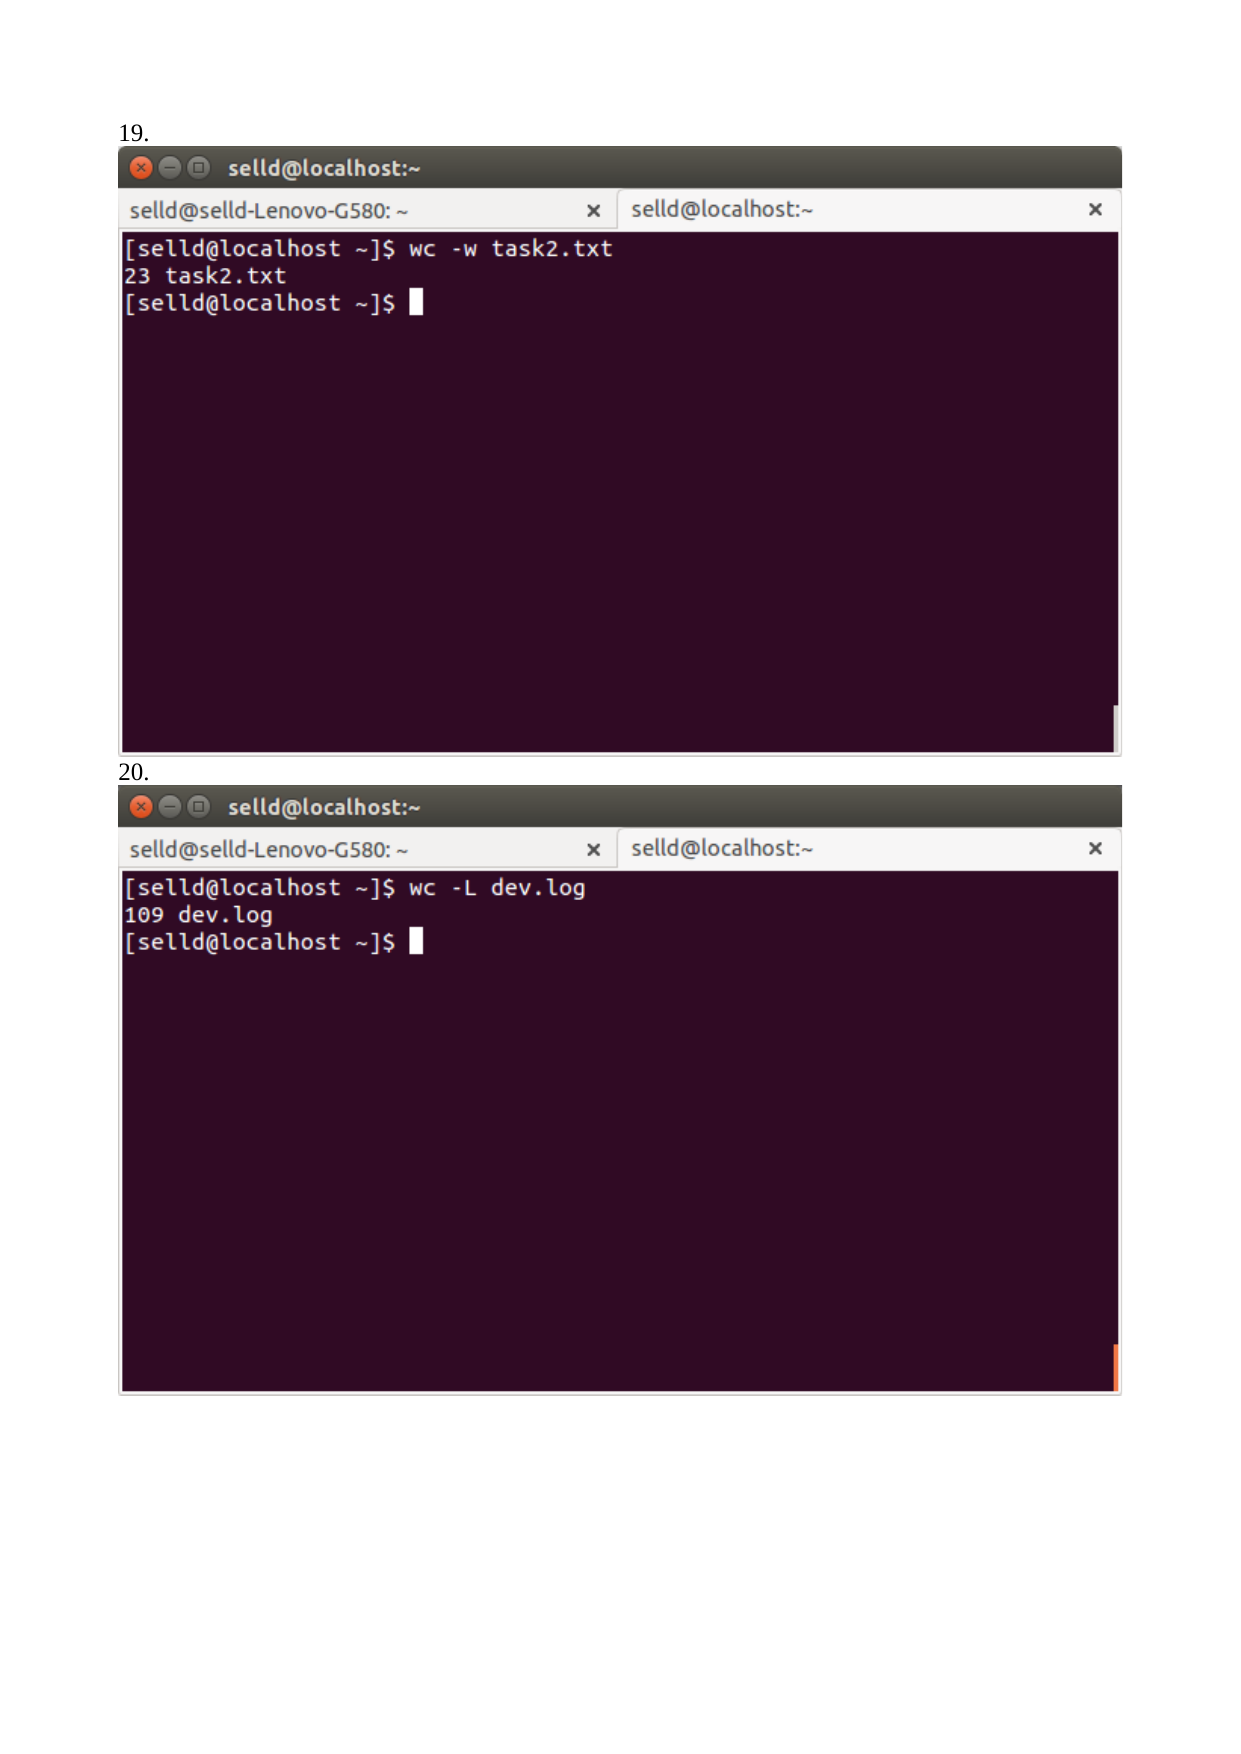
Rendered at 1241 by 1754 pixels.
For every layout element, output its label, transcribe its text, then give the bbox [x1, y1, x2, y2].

picture [118, 785, 1123, 1396]
picture [118, 146, 1123, 757]
text 20. [118, 757, 1122, 785]
text 19. [118, 118, 1122, 146]
